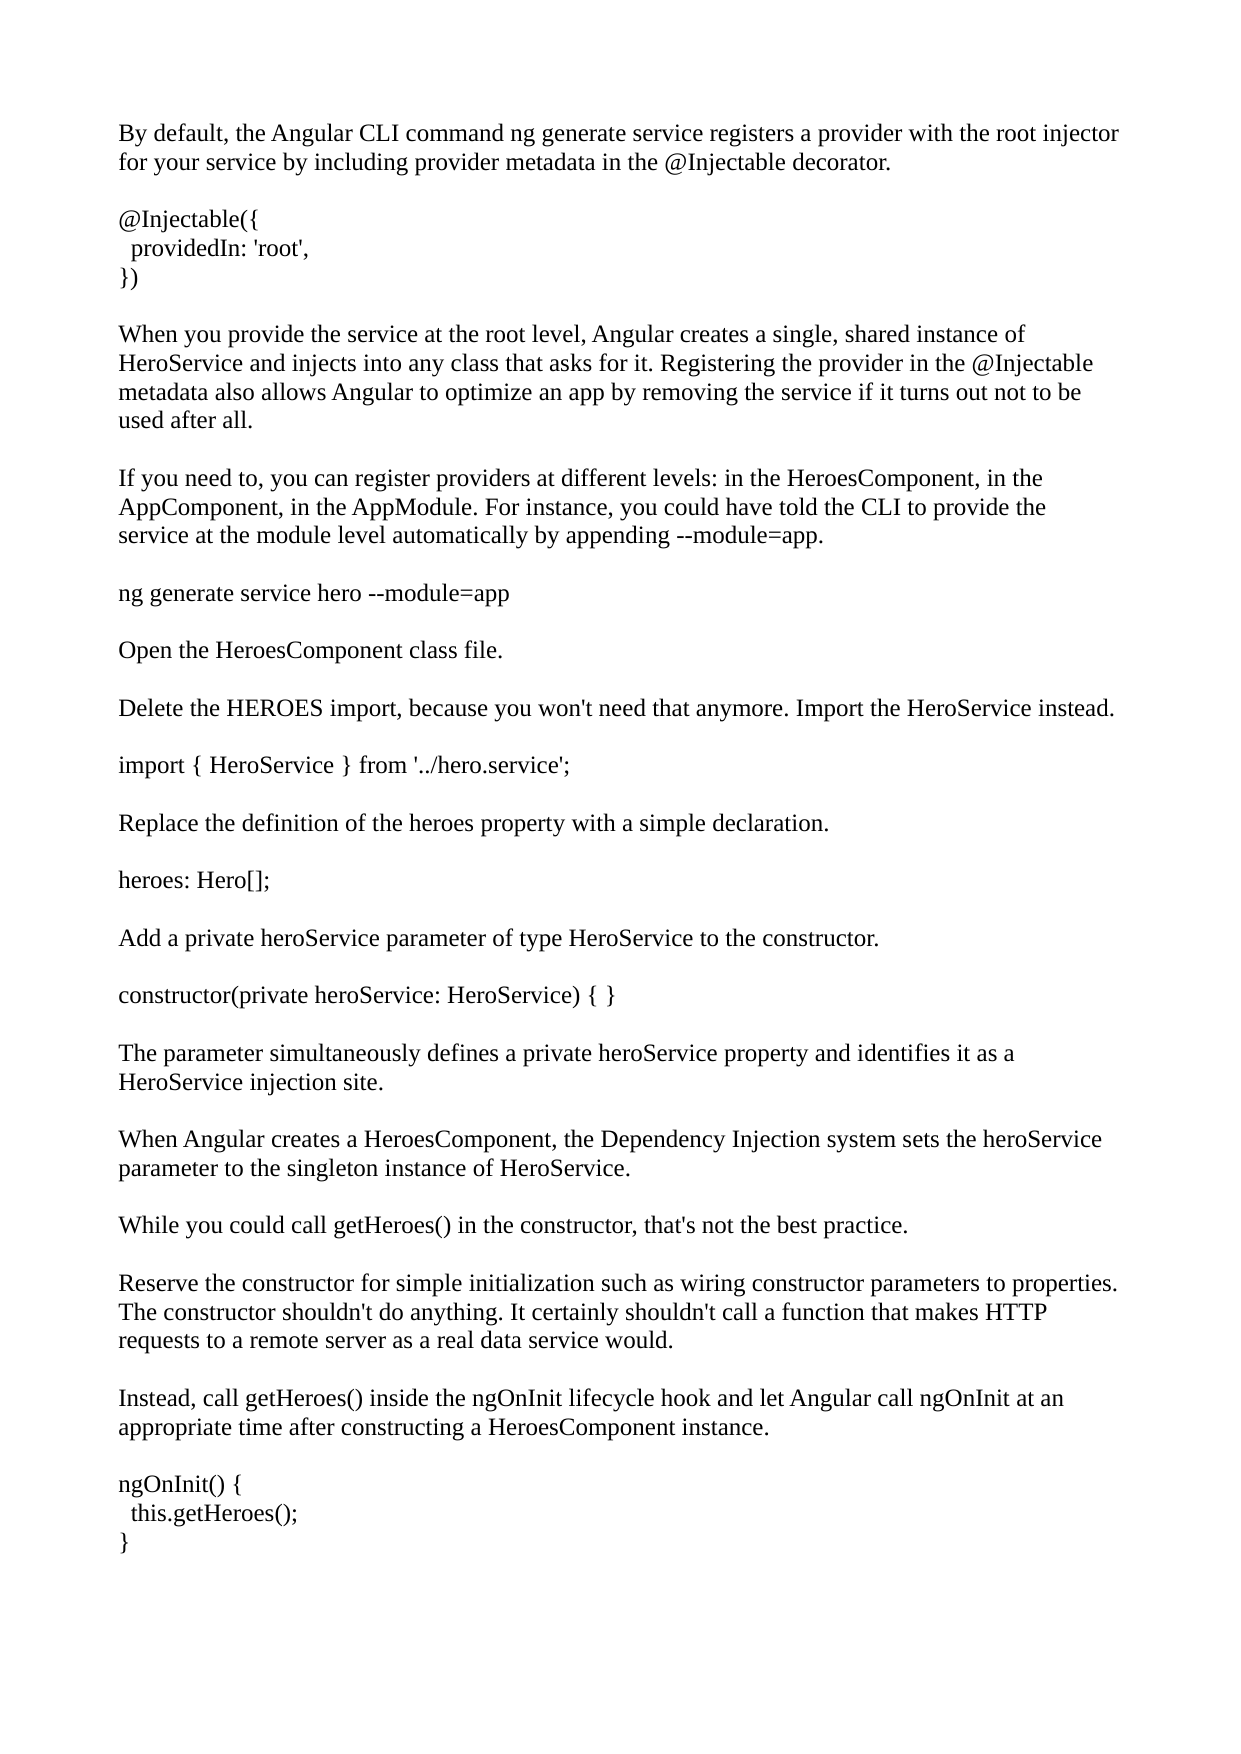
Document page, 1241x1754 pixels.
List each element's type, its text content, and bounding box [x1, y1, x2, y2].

text Delete the HEROES import, because you won't need that anymore. Import the HeroService instead. [118, 693, 1122, 722]
text providedIn: 'root', [118, 233, 1122, 262]
text Open the HeroesComponent class file. [118, 636, 1122, 664]
text } [118, 1527, 1122, 1556]
text @Injectable({ [118, 204, 1122, 233]
text }) [118, 262, 1122, 291]
text If you need to, you can register providers at different levels: in the HeroesComponent, in the AppComponent, in the AppModule. For instance, you could have told the CLI to provide the service at the module level automatically by appending --module=app. [118, 463, 1122, 549]
text constructor(private heroService: HeroService) { } [118, 981, 1122, 1009]
text import { HeroService } from '../hero.service'; [118, 751, 1122, 779]
text ngOnInit() { [118, 1469, 1122, 1498]
text When Angular creates a HeroesComponent, the Dependency Injection system sets the heroService parameter to the singleton instance of HeroService. [118, 1124, 1122, 1182]
text When you provide the service at the root level, Angular creates a single, shared instance of HeroService and injects into any class that asks for it. Registering the provider in the @Injectable metadata also allows Angular to optimize an app by removing the service if it turns out not to be used after all. [118, 319, 1122, 434]
text heroes: Hero[]; [118, 866, 1122, 894]
text While you could call getHeroes() in the constructor, that's not the best practice. [118, 1211, 1122, 1239]
text By default, the Angular CLI command ng generate service registers a provider with the root injector for your service by including provider metadata in the @Injectable decorator. [118, 118, 1122, 176]
text this.getHeroes(); [118, 1498, 1122, 1527]
text Reserve the constructor for simple initialization such as wiring constructor parameters to properties. The constructor shouldn't do anything. It certainly shouldn't call a function that makes HTTP requests to a remote server as a real data service would. [118, 1268, 1122, 1354]
text Add a private heroService parameter of type HeroService to the constructor. [118, 923, 1122, 952]
text Instead, call getHeroes() inside the ngOnInit lifecycle hook and let Angular call ngOnInit at an appropriate time after constructing a HeroesComponent instance. [118, 1383, 1122, 1441]
text The parameter simultaneously defines a private heroService property and identifies it as a HeroService injection site. [118, 1038, 1122, 1096]
text ng generate service hero --module=app [118, 578, 1122, 607]
text Replace the definition of the heroes property with a simple declaration. [118, 808, 1122, 837]
